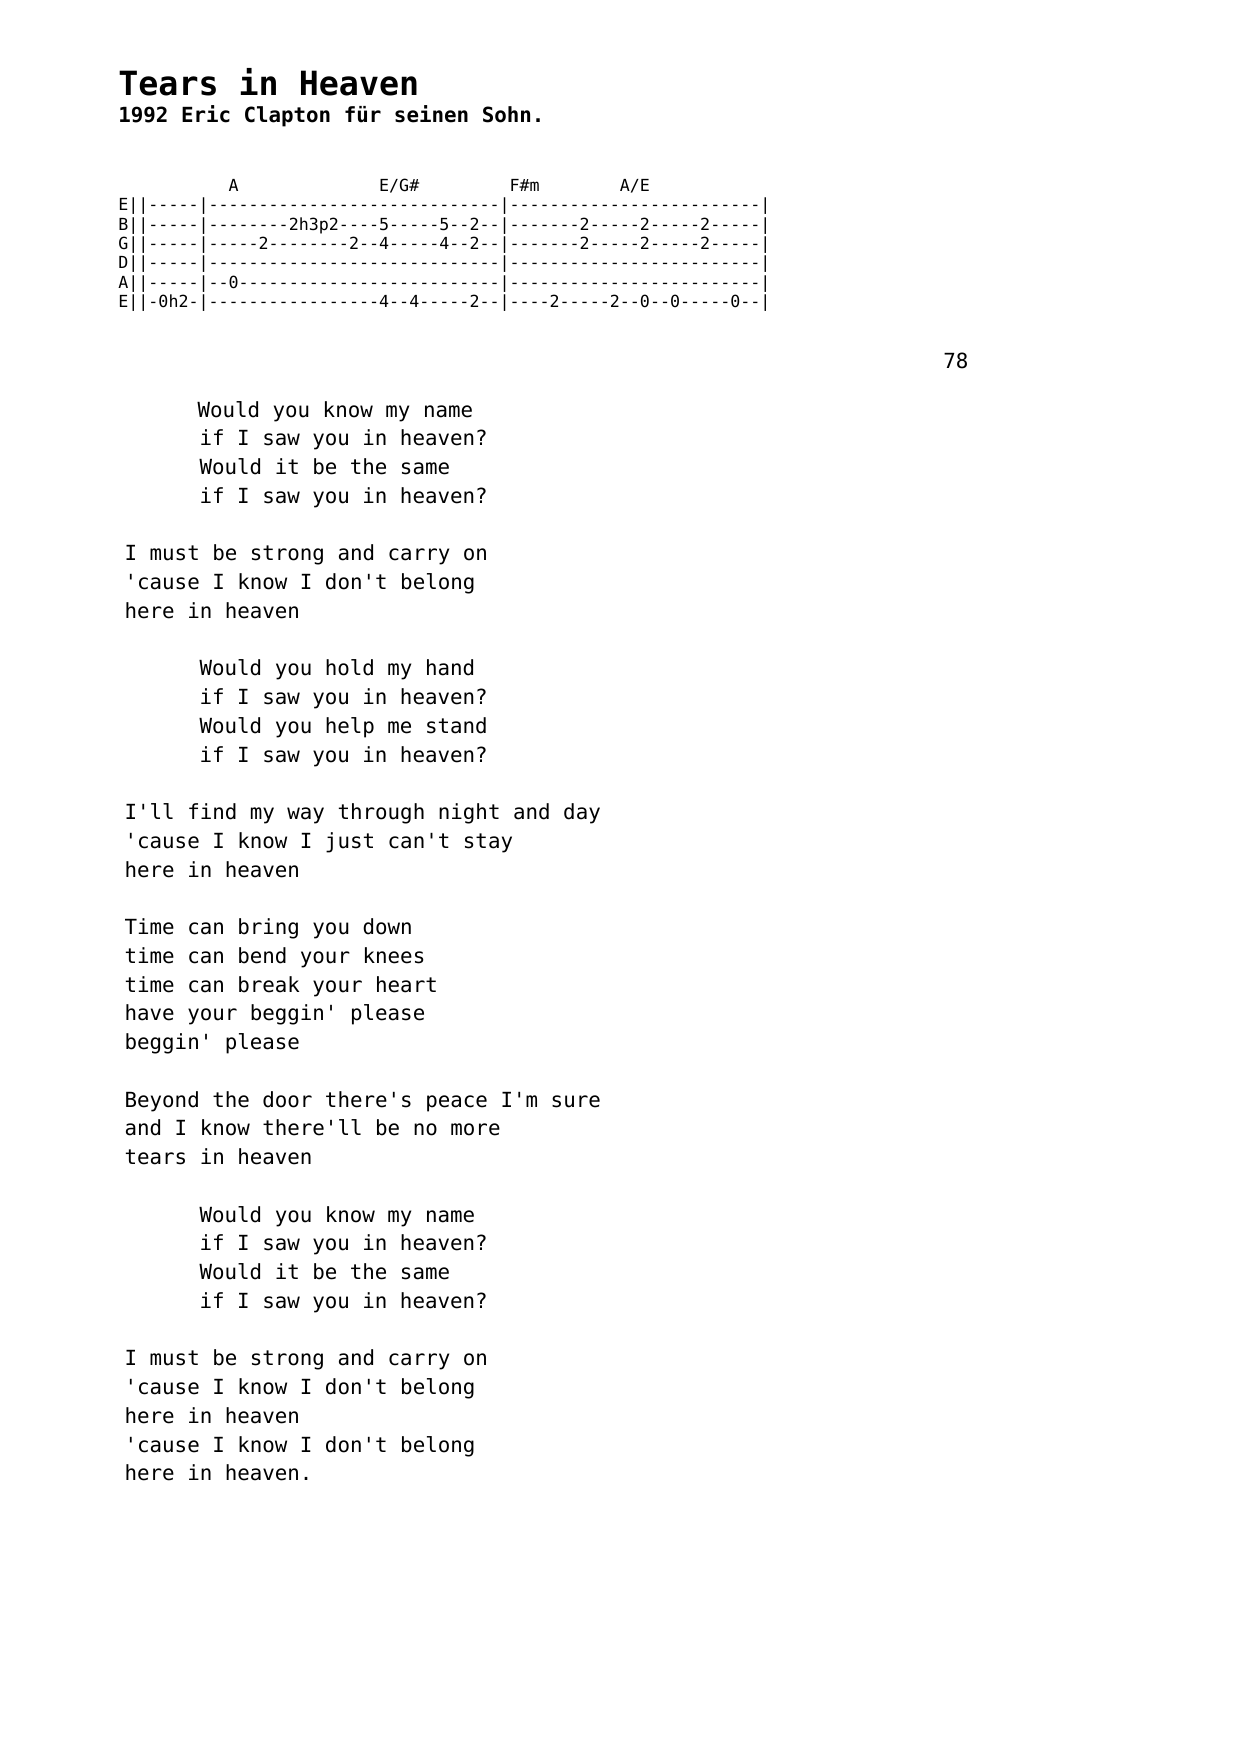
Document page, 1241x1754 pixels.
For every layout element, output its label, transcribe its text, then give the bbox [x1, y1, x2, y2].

text 78 [118, 349, 1122, 374]
text A||-----|--0--------------------------|-------------------------| [118, 272, 1122, 292]
text Time can bring you down [118, 911, 1122, 940]
text Beyond the door there's peace I'm sure [118, 1084, 1122, 1112]
text beggin' please [118, 1026, 1122, 1055]
text time can break your heart [118, 969, 1122, 997]
text 'cause I know I don't belong [118, 566, 1122, 595]
text time can bend your knees [118, 940, 1122, 969]
text A E/G# F#m A/E [118, 176, 1122, 195]
text if I saw you in heaven? [193, 681, 1122, 710]
text if I saw you in heaven? [193, 739, 1122, 767]
text D||-----|-----------------------------|-------------------------| [118, 253, 1122, 272]
text and I know there'll be no more [118, 1112, 1122, 1141]
text tears in heaven [118, 1141, 1122, 1170]
text Would you know my name [193, 1199, 1122, 1227]
text here in heaven [118, 854, 1122, 882]
text if I saw you in heaven? [193, 480, 1122, 509]
text if I saw you in heaven? [193, 1285, 1122, 1314]
text Would you know my name [193, 398, 1122, 422]
text have your beggin' please [118, 997, 1122, 1026]
text Would you help me stand [193, 710, 1122, 739]
text if I saw you in heaven? [193, 1227, 1122, 1256]
text Would you hold my hand [193, 652, 1122, 681]
text Tears in Heaven [118, 64, 1122, 103]
text 'cause I know I don't belong [118, 1371, 1122, 1400]
text if I saw you in heaven? [193, 422, 1122, 451]
text 'cause I know I don't belong [118, 1429, 1122, 1457]
text E||-0h2-|-----------------4--4-----2--|----2-----2--0--0-----0--| [118, 292, 1122, 311]
text here in heaven [118, 595, 1122, 624]
text G||-----|-----2--------2--4-----4--2--|-------2-----2-----2-----| [118, 234, 1122, 253]
text I must be strong and carry on [118, 537, 1122, 566]
text Would it be the same [193, 451, 1122, 480]
text I'll find my way through night and day [118, 796, 1122, 825]
text here in heaven. [118, 1457, 1122, 1486]
text E||-----|-----------------------------|-------------------------| [118, 195, 1122, 214]
text 'cause I know I just can't stay [118, 825, 1122, 854]
text B||-----|--------2h3p2----5-----5--2--|-------2-----2-----2-----| [118, 214, 1122, 234]
text 1992 Eric Clapton für seinen Sohn. [118, 103, 1122, 127]
text I must be strong and carry on [118, 1342, 1122, 1371]
text Would it be the same [193, 1256, 1122, 1285]
text here in heaven [118, 1400, 1122, 1429]
